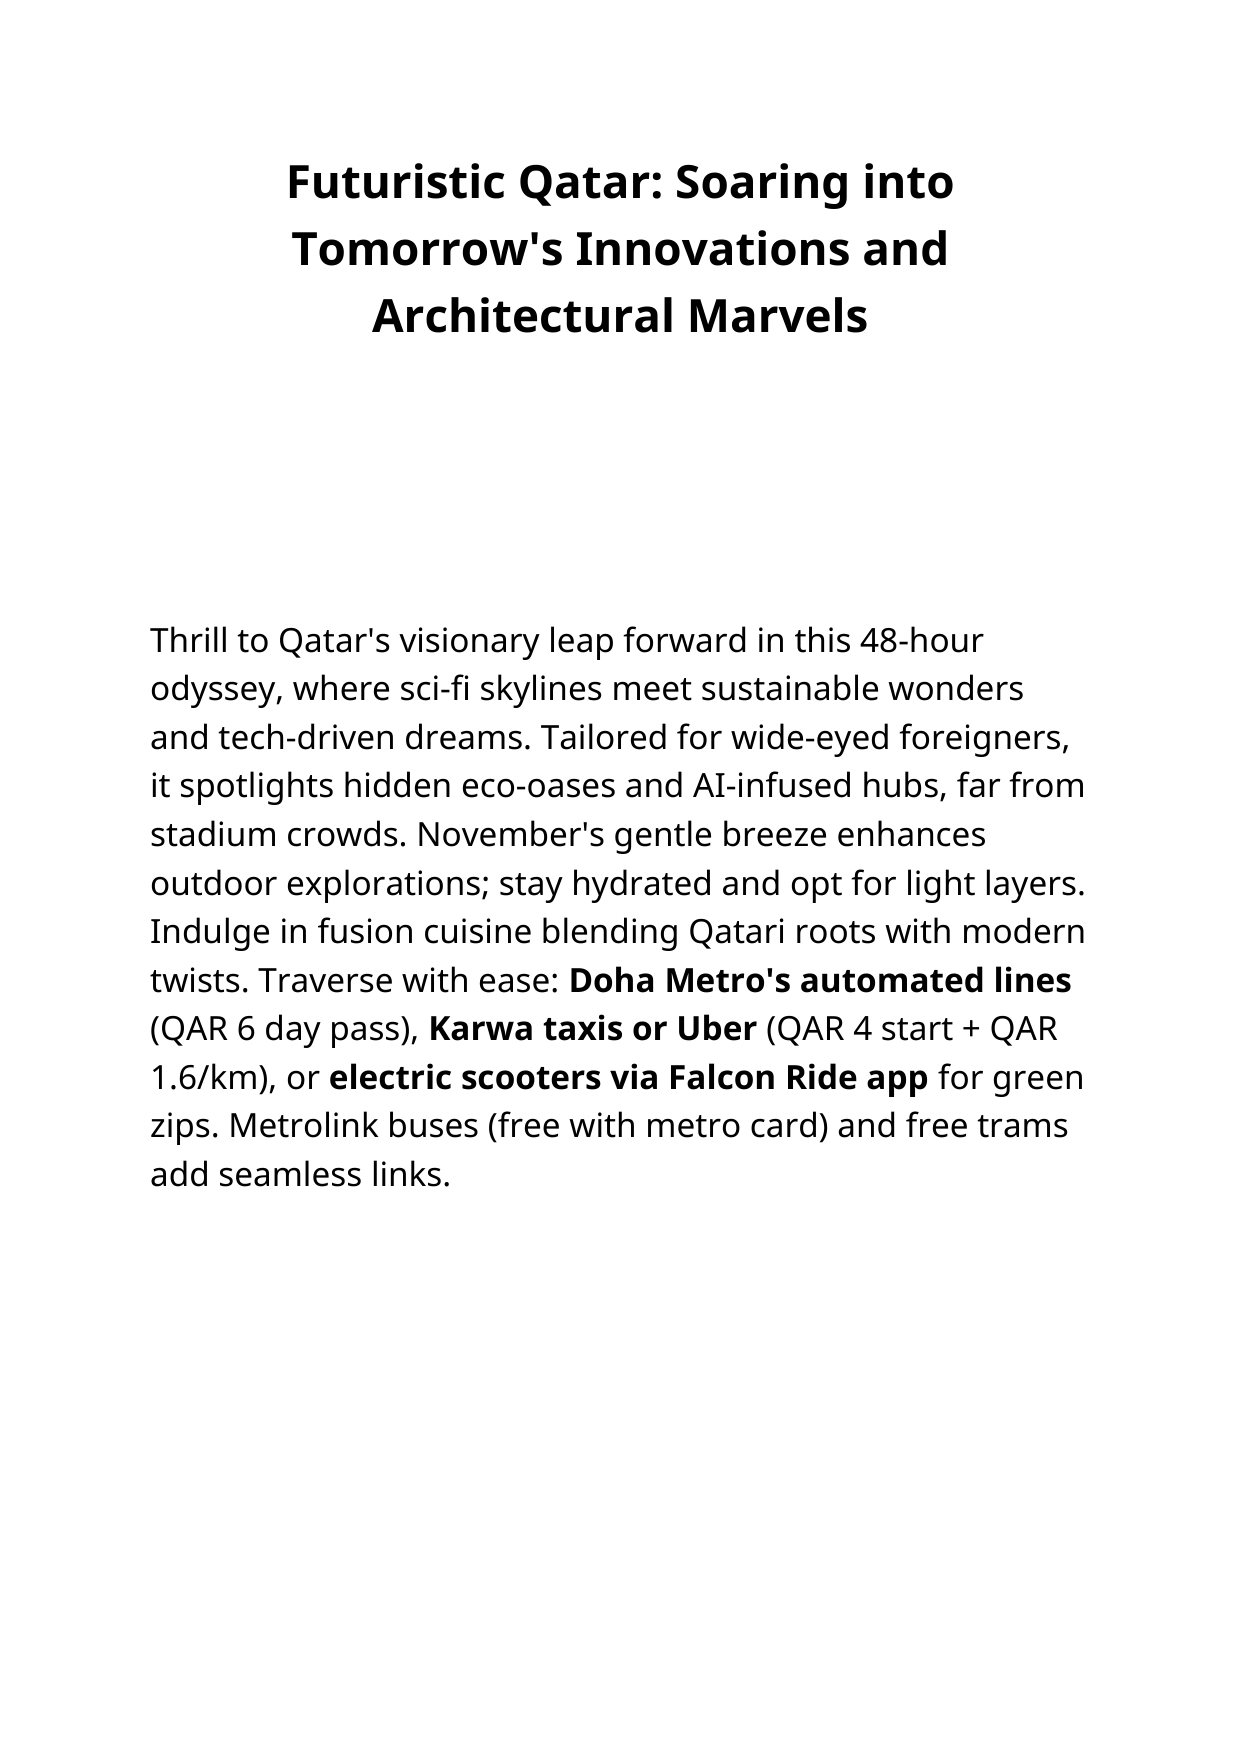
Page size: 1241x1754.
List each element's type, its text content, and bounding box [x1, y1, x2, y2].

text Thrill to Qatar's visionary leap forward in this 48-hour odyssey, where sci-fi skylines meet sustainable wonders and tech-driven dreams. Tailored for wide-eyed foreigners, it spotlights hidden eco-oases and AI-infused hubs, far from stadium crowds. November's gentle breeze enhances outdoor explorations; stay hydrated and opt for light layers. Indulge in fusion cuisine blending Qatari roots with modern twists. Traverse with ease: Doha Metro's automated lines (QAR 6 day pass), Karwa taxis or Uber (QAR 4 start + QAR 1.6/km), or electric scooters via Falcon Ride app for green zips. Metrolink buses (free with metro card) and free trams add seamless links. [150, 617, 1090, 1196]
text Futuristic Qatar: Soaring into Tomorrow's Innovations and Architectural Marvels [150, 150, 1090, 346]
